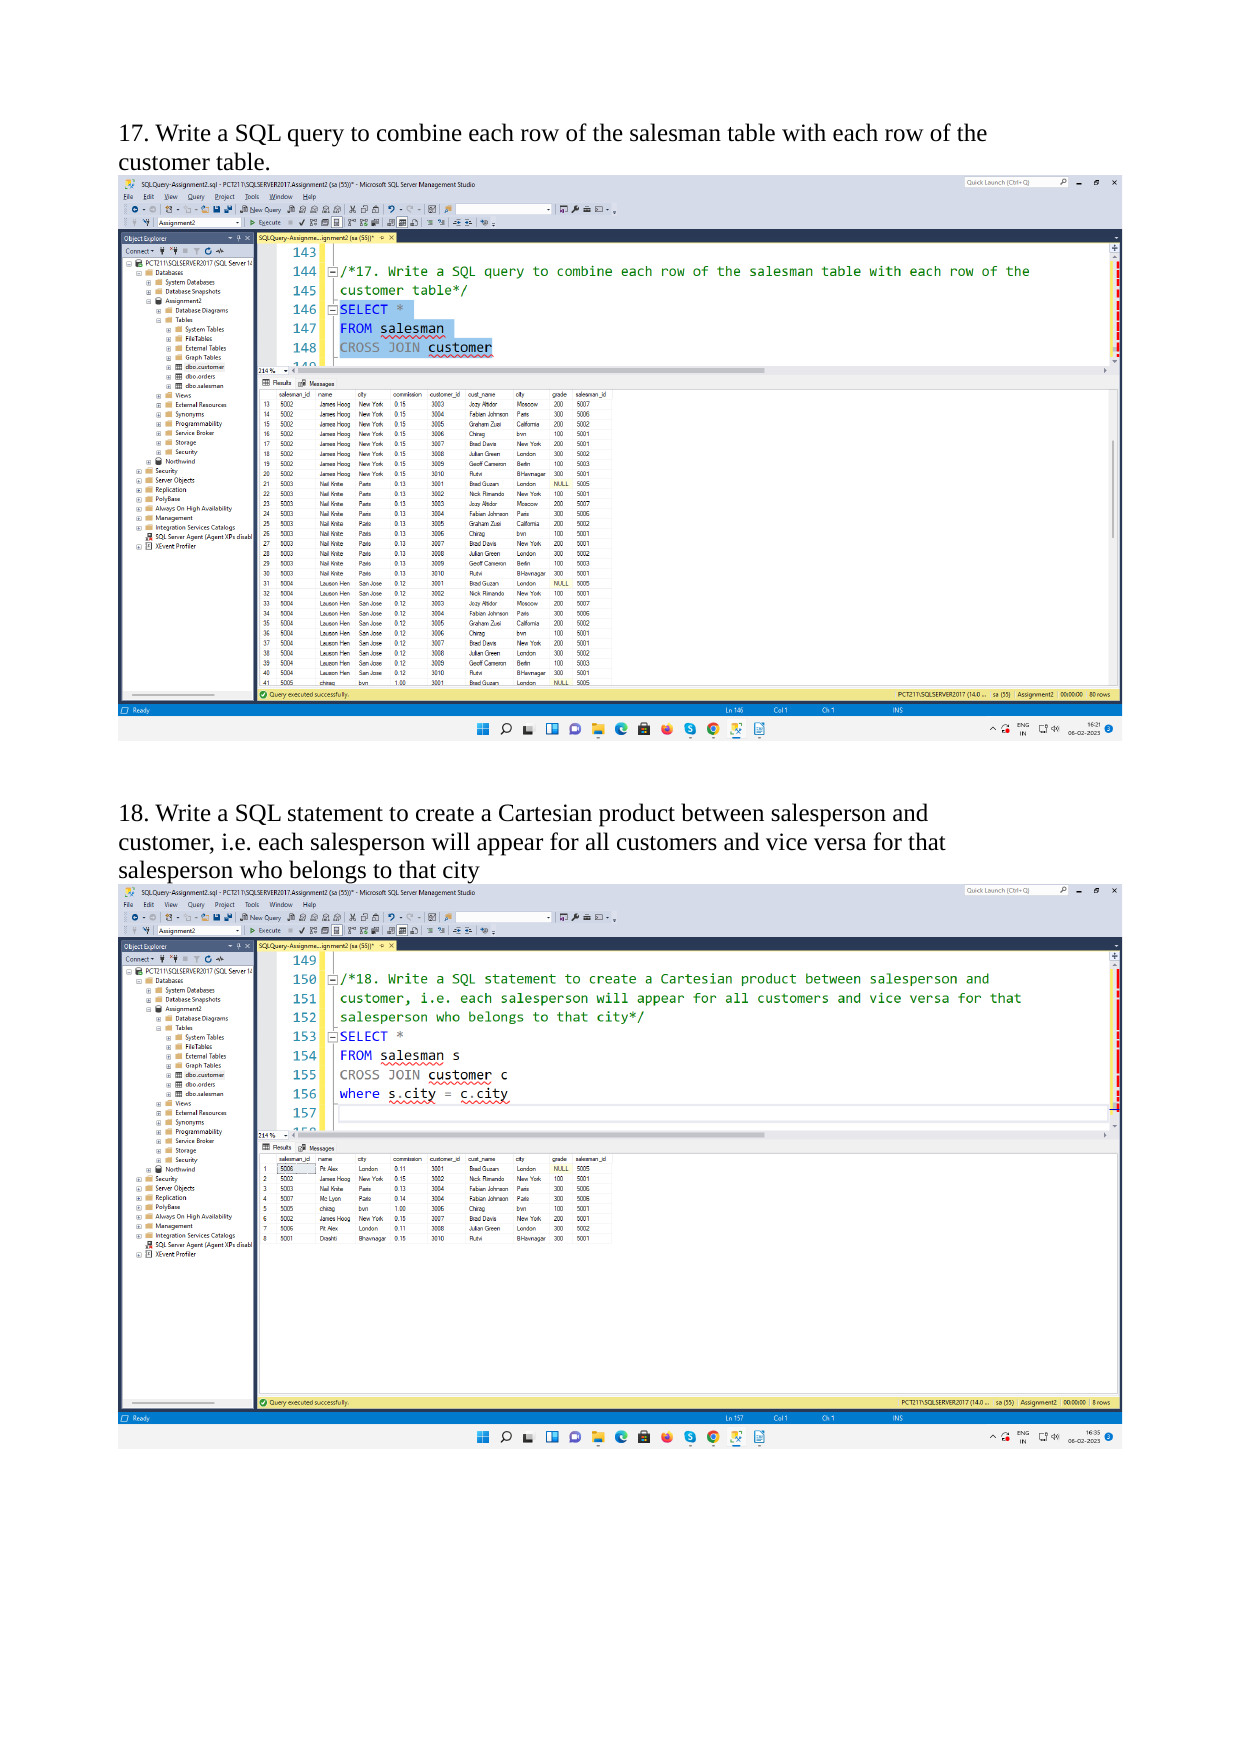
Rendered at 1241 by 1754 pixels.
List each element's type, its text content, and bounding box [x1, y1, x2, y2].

picture [118, 884, 1123, 1449]
text 17. Write a SQL query to combine each row of the salesman table with each row of the [118, 118, 1122, 147]
text customer, i.e. each salesperson will appear for all customers and vice versa for that [118, 827, 1122, 855]
text 18. Write a SQL statement to create a Cartesian product between salesperson and [118, 798, 1122, 827]
picture [118, 175, 1123, 741]
text salesperson who belongs to that city [118, 855, 1122, 884]
text customer table. [118, 147, 1122, 175]
